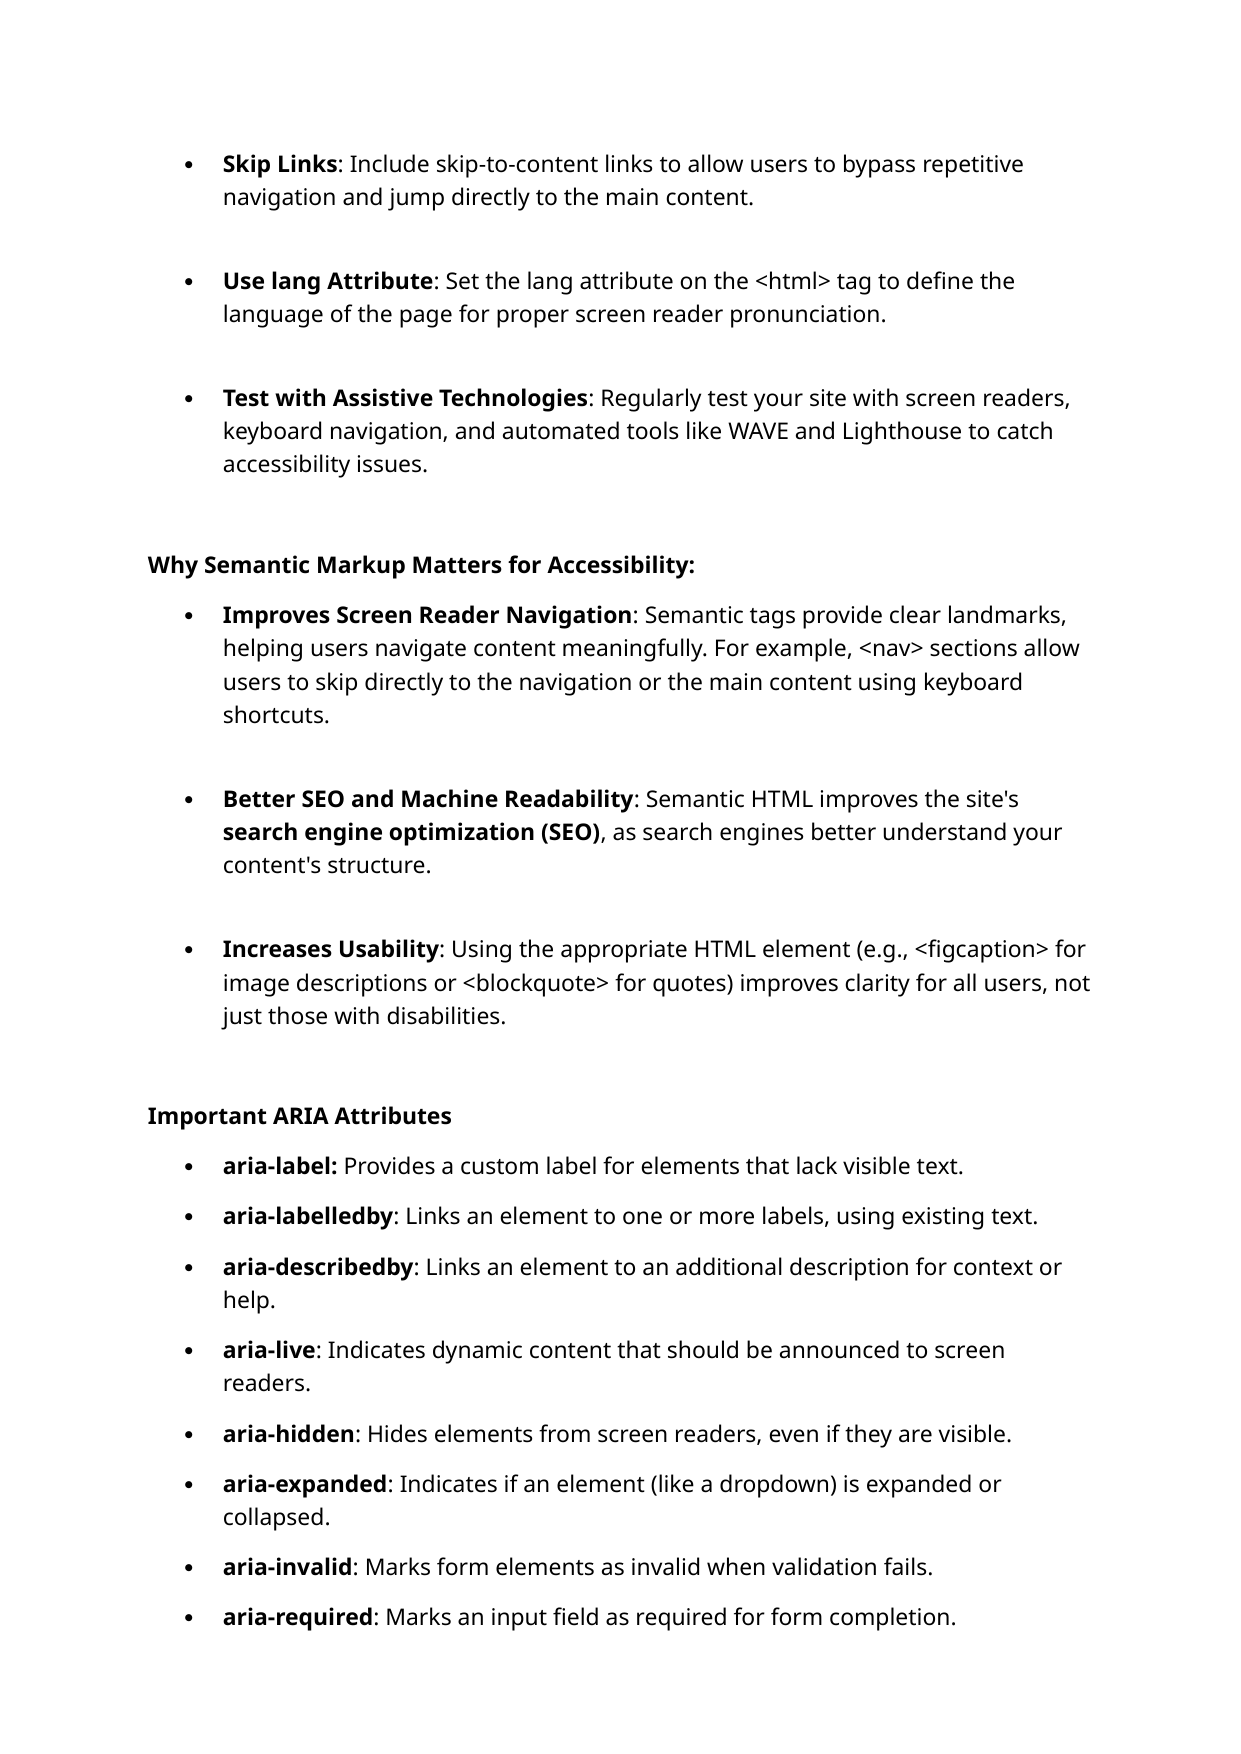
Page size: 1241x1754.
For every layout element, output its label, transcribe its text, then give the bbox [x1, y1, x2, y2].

list aria-label: Provides a custom label for elements that lack visible text. [185, 1150, 1093, 1181]
list aria-invalid: Marks form elements as invalid when validation fails. [185, 1551, 1093, 1582]
list aria-describedby: Links an element to an additional description for context or help. [185, 1250, 1093, 1315]
list Better SEO and Machine Readability: Semantic HTML improves the site's search engine optimization (SEO), as search engines better understand your content's structure. [185, 783, 1093, 914]
list Use lang Attribute: Set the lang attribute on the <html> tag to define the language of the page for proper screen reader pronunciation. [185, 264, 1093, 363]
list Increases Usability: Using the appropriate HTML element (e.g., <figcaption> for image descriptions or <blockquote> for quotes) improves clarity for all users, not just those with disabilities. [185, 933, 1093, 1031]
list aria-hidden: Hides elements from screen readers, even if they are visible. [185, 1417, 1093, 1449]
list Improves Screen Reader Navigation: Semantic tags provide clear landmarks, helping users navigate content meaningfully. For example, <nav> sections allow users to skip directly to the navigation or the main content using keyboard shortcuts. [185, 599, 1093, 764]
text Important ARIA Attributes [148, 1100, 1093, 1131]
list Test with Assistive Technologies: Regularly test your site with screen readers, keyboard navigation, and automated tools like WAVE and Lighthouse to catch accessibility issues. [185, 382, 1093, 480]
list aria-required: Marks an input field as required for form completion. [185, 1601, 1093, 1632]
list aria-expanded: Indicates if an element (like a dropdown) is expanded or collapsed. [185, 1468, 1093, 1532]
text Why Semantic Markup Matters for Accessibility: [148, 549, 1093, 580]
list aria-labelledby: Links an element to one or more labels, using existing text. [185, 1200, 1093, 1232]
list aria-live: Indicates dynamic content that should be announced to screen readers. [185, 1334, 1093, 1399]
list Skip Links: Include skip-to-content links to allow users to bypass repetitive navigation and jump directly to the main content. [185, 148, 1093, 246]
